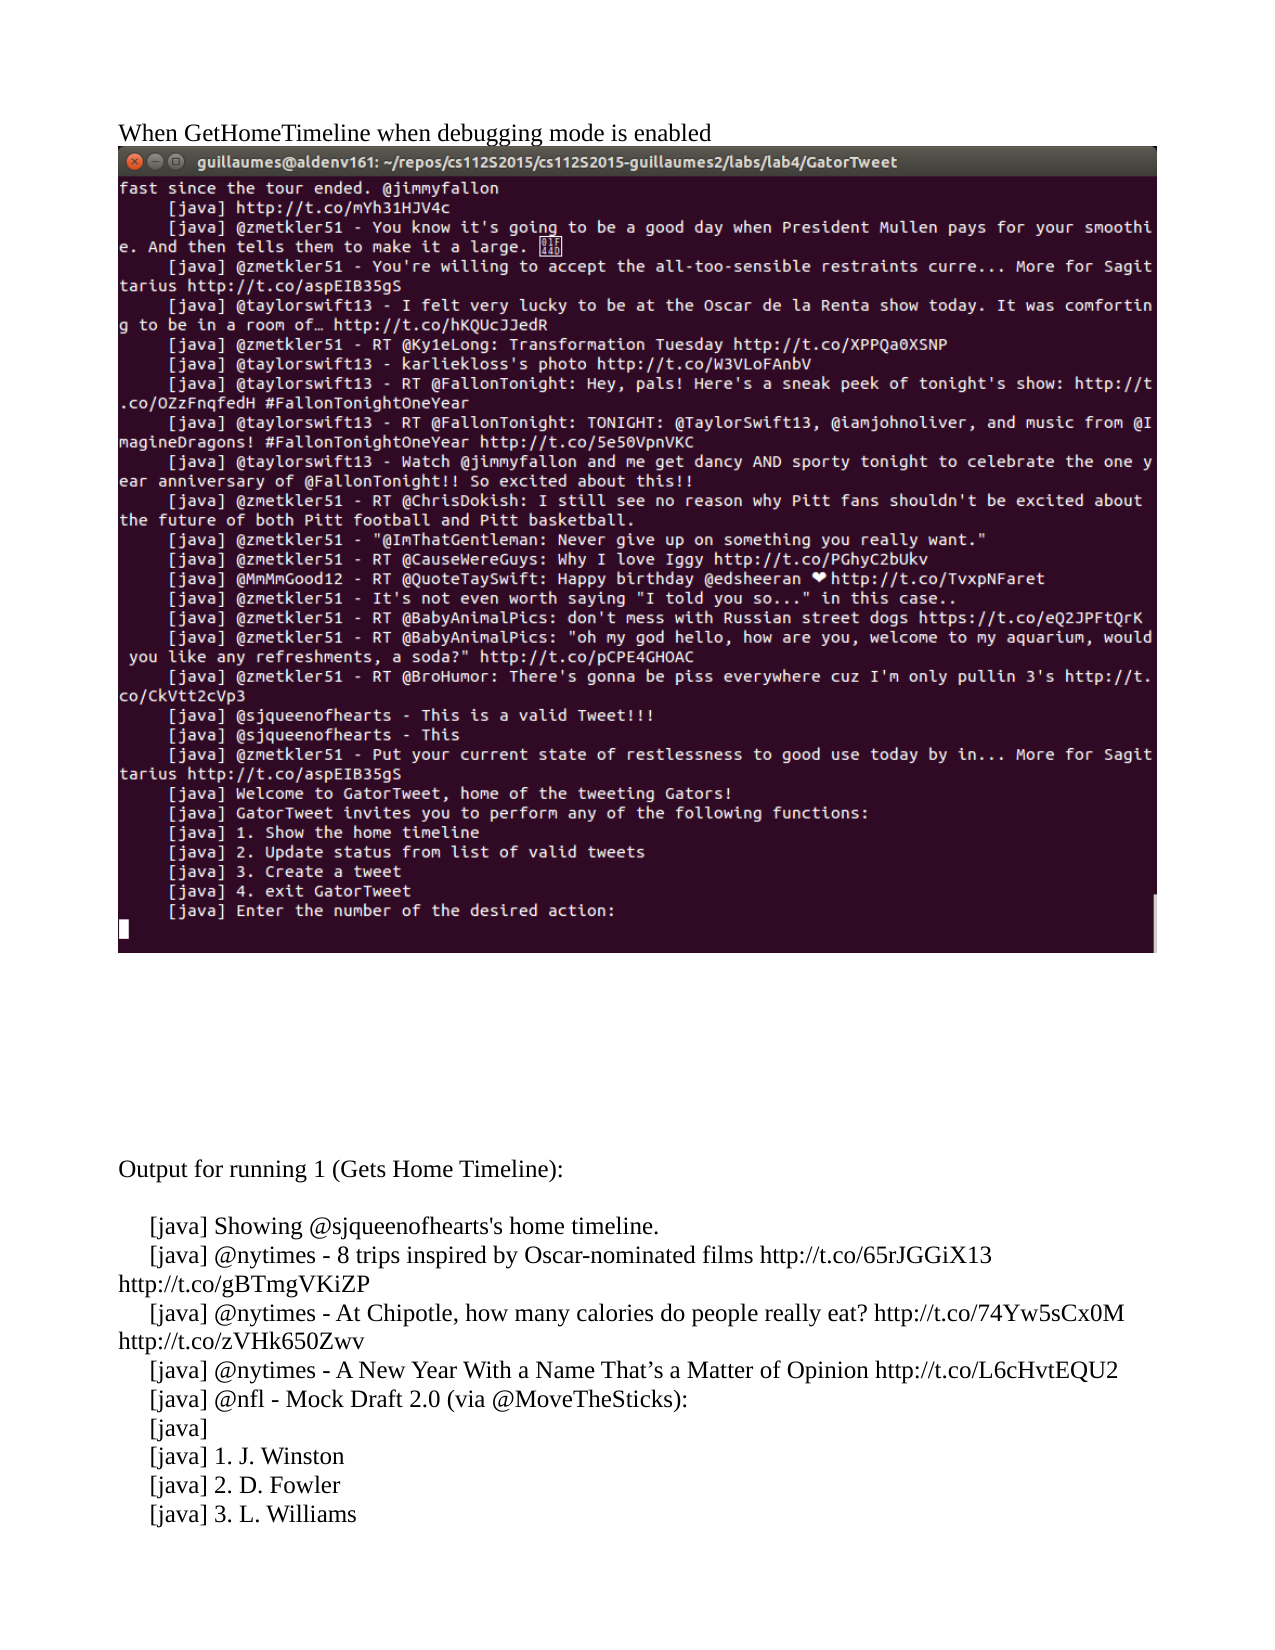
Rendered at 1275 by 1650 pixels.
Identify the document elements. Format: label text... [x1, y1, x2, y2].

text [java] Showing @sjqueenofhearts's home timeline. [118, 1211, 1157, 1240]
text [java] @nfl - Mock Draft 2.0 (via @MoveTheSticks): [118, 1384, 1157, 1413]
text [java] @nytimes - A New Year With a Name That’s a Matter of Opinion http://t.co/L6cHvtEQU2 [118, 1355, 1157, 1384]
text [java] [118, 1413, 1157, 1441]
text [java] 2. D. Fowler [118, 1470, 1157, 1499]
text When GetHomeTimeline when debugging mode is enabled [118, 118, 1157, 146]
text [java] @nytimes - 8 trips inspired by Oscar-nominated films http://t.co/65rJGGiX13 http://t.co/gBTmgVKiZP [118, 1240, 1157, 1298]
text Output for running 1 (Gets Home Timeline): [118, 1154, 1157, 1183]
text [java] @nytimes - At Chipotle, how many calories do people really eat? http://t.co/74Yw5sCx0M http://t.co/zVHk650Zwv [118, 1298, 1157, 1355]
picture [118, 146, 1157, 953]
text [java] 1. J. Winston [118, 1441, 1157, 1470]
text [java] 3. L. Williams [118, 1499, 1157, 1528]
